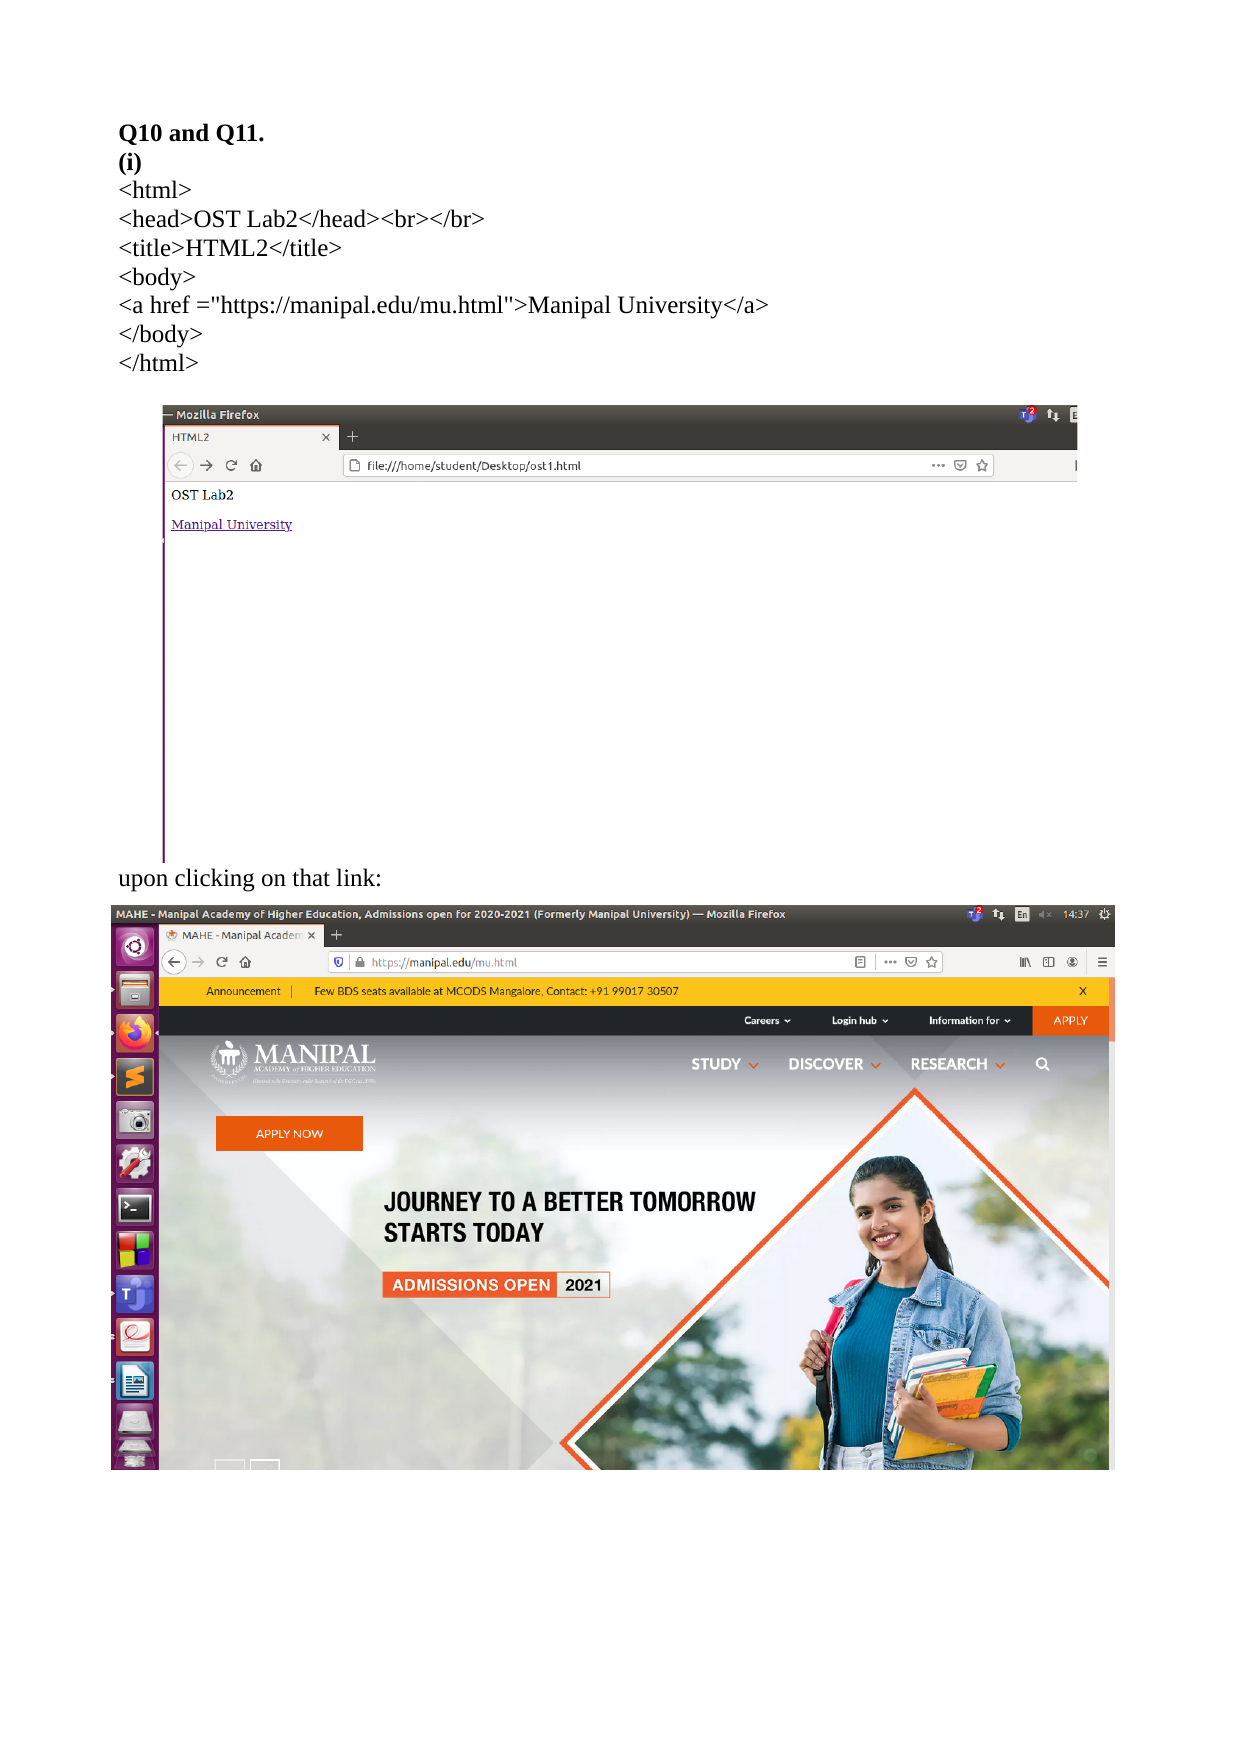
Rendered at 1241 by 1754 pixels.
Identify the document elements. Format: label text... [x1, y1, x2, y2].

text upon clicking on that link: [118, 406, 1122, 891]
text <a href ="https://manipal.edu/mu.html">Manipal University</a> [118, 291, 1122, 319]
text <html> [118, 176, 1122, 204]
picture [162, 405, 1078, 863]
picture [111, 905, 1115, 1470]
text <head>OST Lab2</head><br></br> [118, 204, 1122, 233]
text Q10 and Q11. [118, 118, 1122, 147]
text <title>HTML2</title> [118, 233, 1122, 262]
text </html> [118, 348, 1122, 377]
text </body> [118, 319, 1122, 348]
text (i) [118, 147, 1122, 176]
text <body> [118, 262, 1122, 291]
